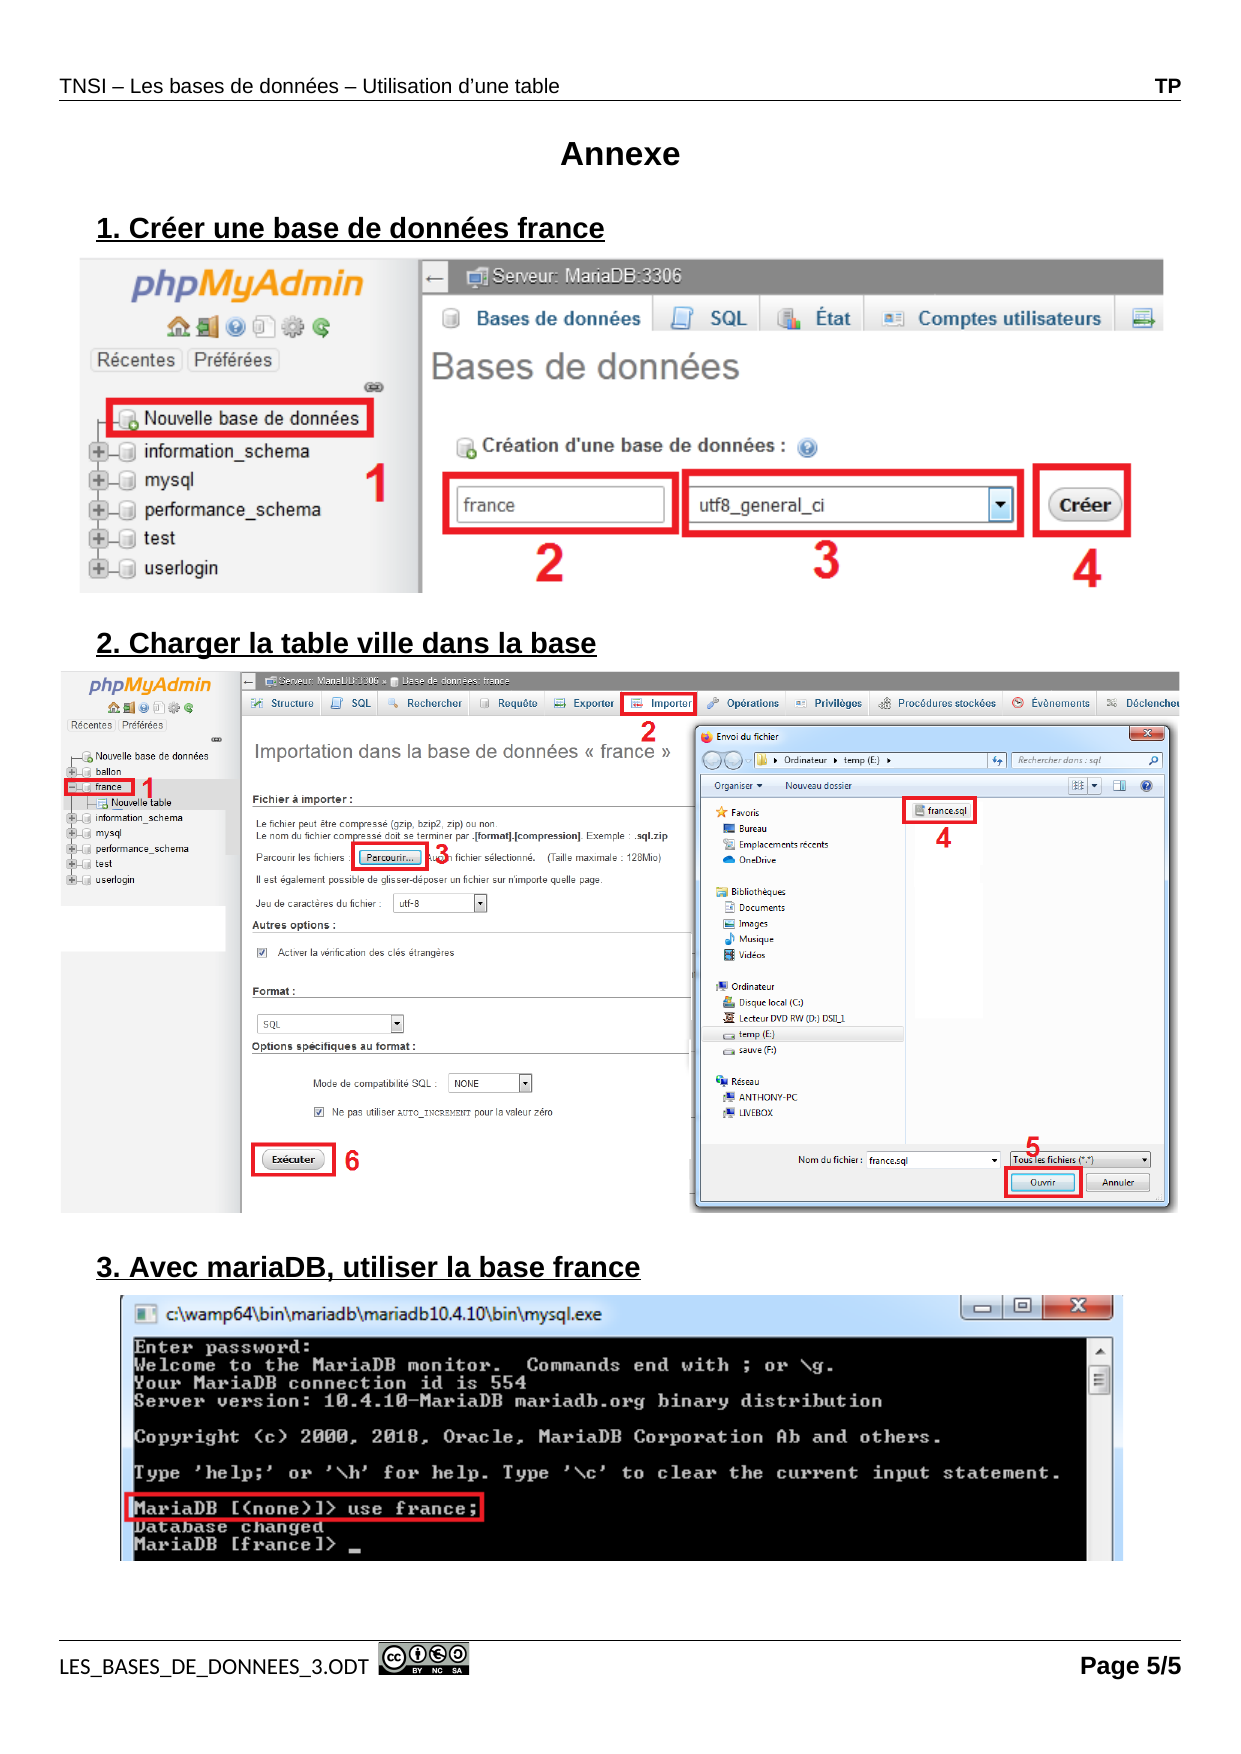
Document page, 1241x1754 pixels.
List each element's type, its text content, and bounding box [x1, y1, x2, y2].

picture [60, 671, 1180, 1213]
picture [378, 1642, 470, 1675]
picture [120, 1295, 1124, 1561]
text Annexe [59, 134, 1181, 172]
list Charger la table ville dans la base [96, 626, 1181, 659]
list Créer une base de données france [96, 211, 1181, 245]
picture [79, 257, 1164, 593]
list Avec mariaDB, utiliser la base france [96, 1250, 1181, 1283]
